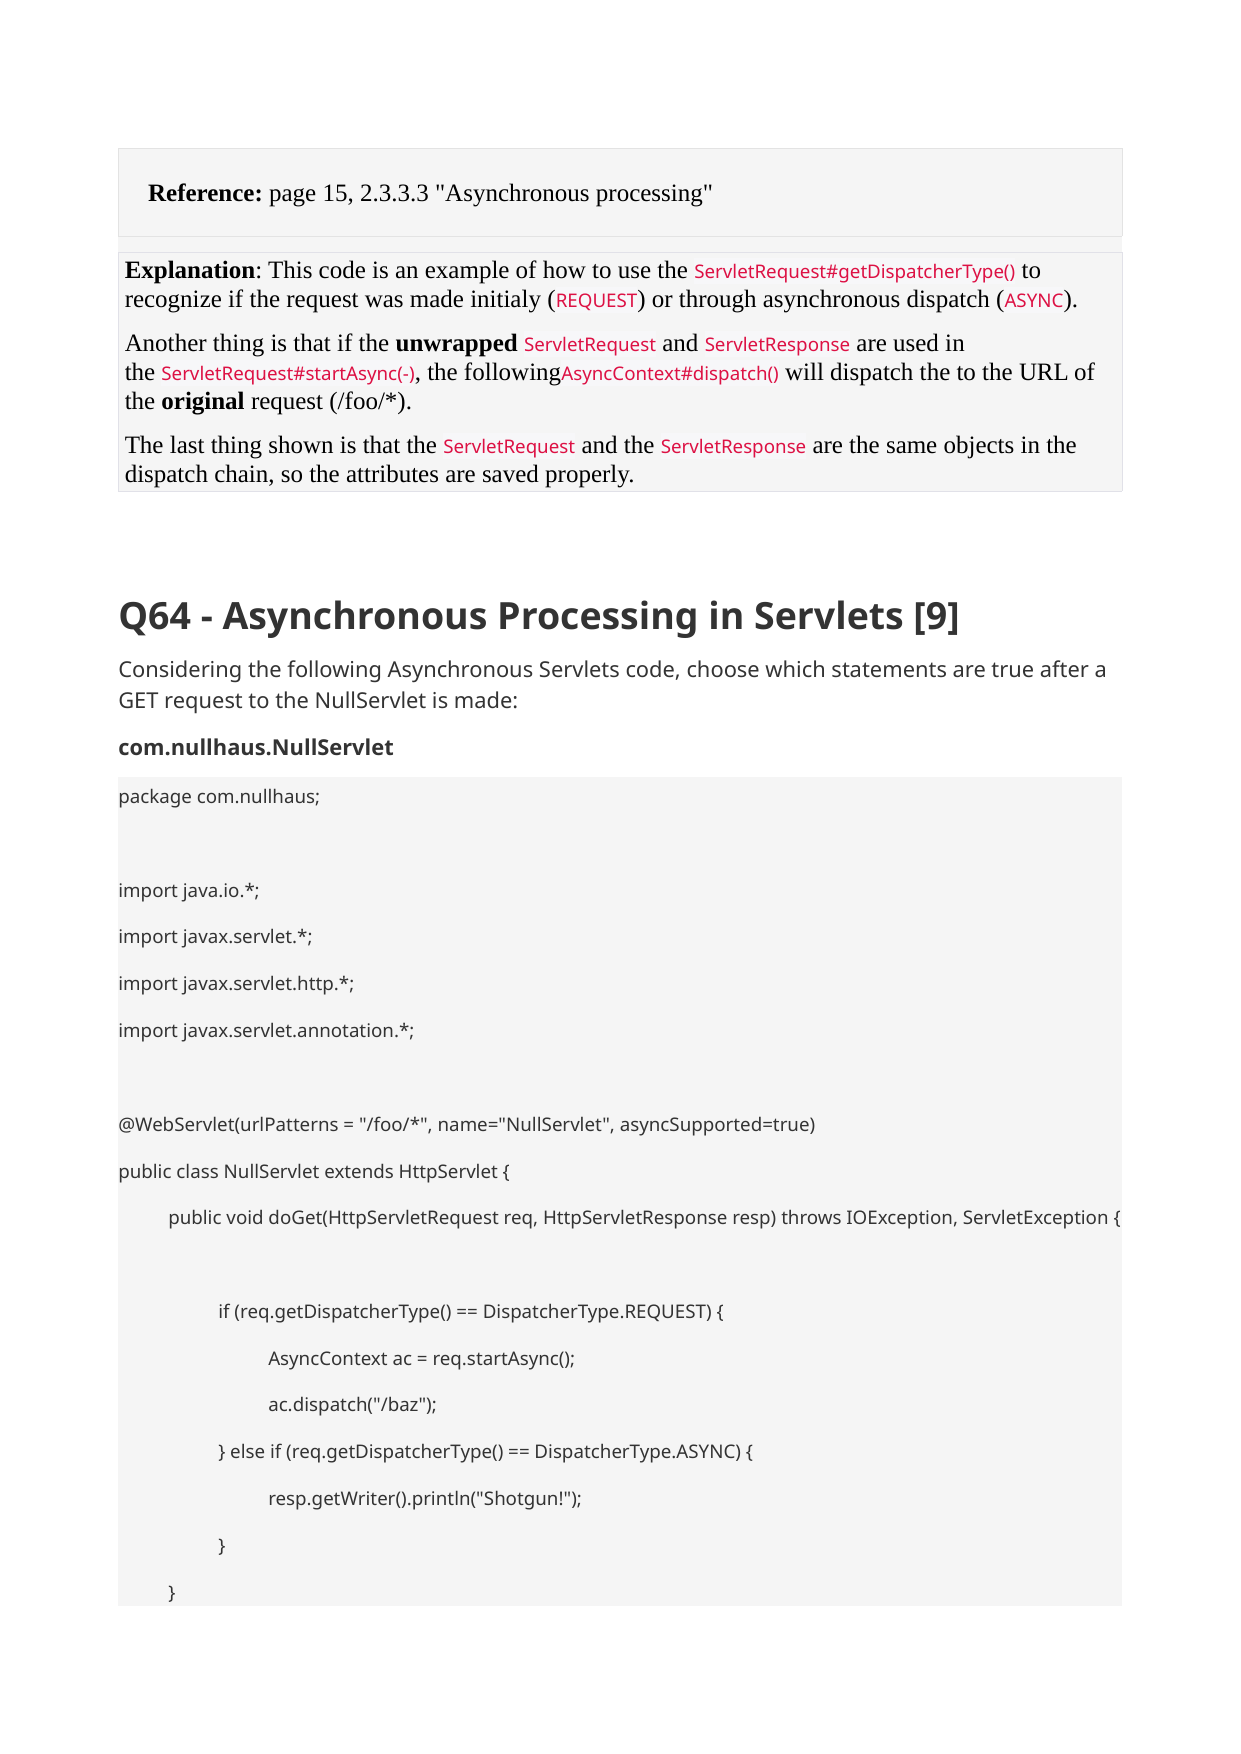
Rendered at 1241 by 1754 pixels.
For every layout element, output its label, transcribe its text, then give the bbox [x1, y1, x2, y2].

text ac.dispatch("/baz"); [118, 1387, 1122, 1418]
text Considering the following Asynchronous Servlets code, choose which statements are true after a GET request to the NullServlet is made: [118, 652, 1122, 715]
text Explanation: This code is an example of how to use the ServletRequest#getDispatcherType() to recognize if the request was made initialy (REQUEST) or through asynchronous dispatch (ASYNC). [119, 253, 1122, 313]
text @WebServlet(urlPatterns = "/foo/*", name="NullServlet", asyncSupported=true) [118, 1106, 1122, 1137]
text } [118, 1527, 1122, 1559]
text package com.nullhaus; [118, 777, 1122, 809]
text AsyncContext ac = req.startAsync(); [118, 1340, 1122, 1371]
text import javax.servlet.http.*; [118, 965, 1122, 996]
text import javax.servlet.annotation.*; [118, 1012, 1122, 1043]
subtitle Q64 - Asynchronous Processing in Servlets [9] [118, 589, 1122, 640]
text resp.getWriter().println("Shotgun!"); [118, 1481, 1122, 1512]
text if (req.getDispatcherType() == DispatcherType.REQUEST) { [118, 1293, 1122, 1324]
text import javax.servlet.*; [118, 918, 1122, 949]
text } [118, 1574, 1122, 1606]
text public void doGet(HttpServletRequest req, HttpServletResponse resp) throws IOException, ServletException { [118, 1199, 1122, 1231]
text public class NullServlet extends HttpServlet { [118, 1152, 1122, 1184]
text import java.io.*; [118, 871, 1122, 902]
text com.nullhaus.NullServlet [118, 731, 1122, 762]
text } else if (req.getDispatcherType() == DispatcherType.ASYNC) { [118, 1434, 1122, 1465]
text The last thing shown is that the ServletRequest and the ServletResponse are the same objects in the dispatch chain, so the attributes are saved properly. [119, 427, 1122, 491]
text Reference: page 15, 2.3.3.3 "Asynchronous processing" [119, 149, 1122, 236]
text Another thing is that if the unwrapped ServletRequest and ServletResponse are used in the ServletRequest#startAsync(-), the followingAsyncContext#dispatch() will dispatch the to the URL of the original request (/foo/*). [119, 325, 1122, 414]
